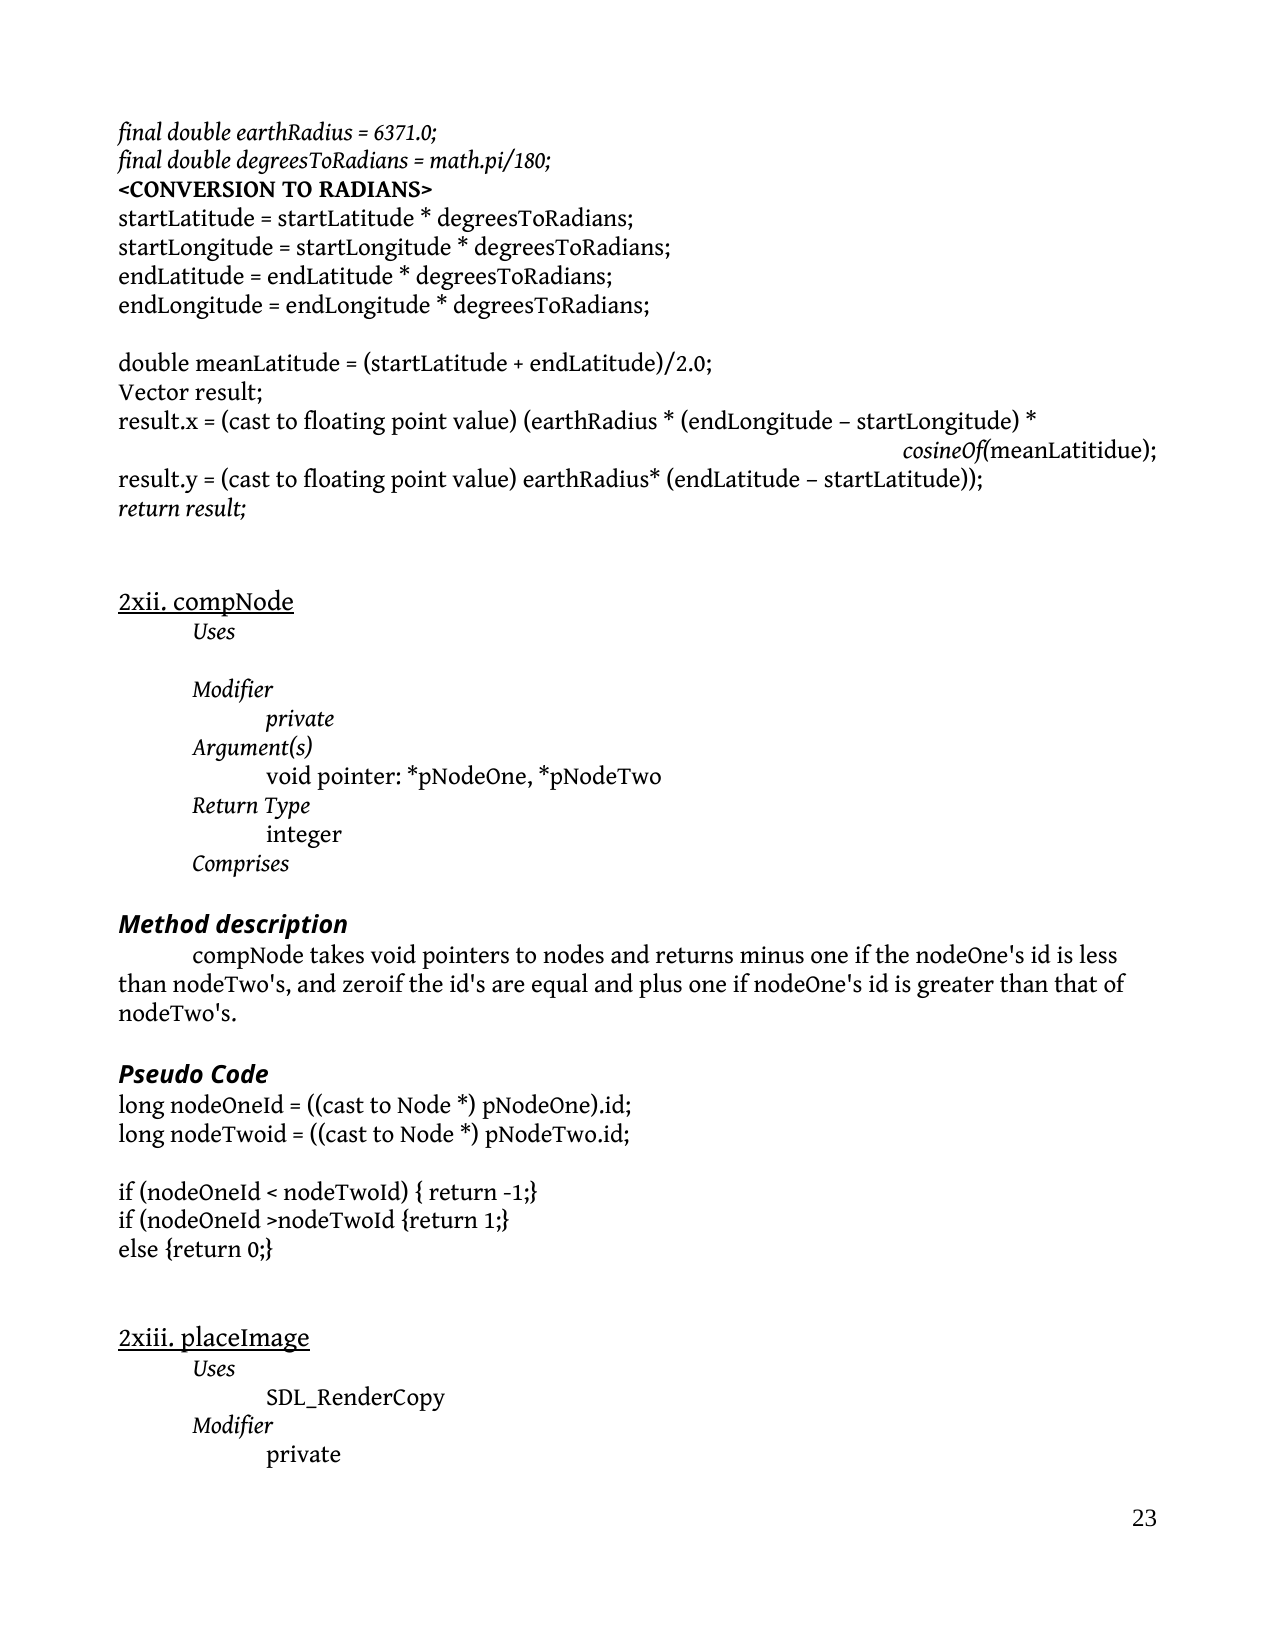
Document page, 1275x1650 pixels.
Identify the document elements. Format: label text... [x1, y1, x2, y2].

text Modifier [118, 1412, 1157, 1441]
text 2xiii. placeImage [118, 1323, 1157, 1354]
text compNode takes void pointers to nodes and returns minus one if the nodeOne's id is less than nodeTwo's, and zeroif the id's are equal and plus one if nodeOne's id is greater than that of nodeTwo's. [118, 941, 1157, 1028]
text Argument(s) [118, 733, 1157, 762]
text integer [118, 820, 1157, 849]
text final double earthRadius = 6371.0; [118, 118, 1157, 147]
text double meanLatitude = (startLatitude + endLatitude)/2.0; [118, 350, 1157, 379]
text 2xii. compNode [118, 586, 1157, 618]
text SDL_RenderCopy [118, 1383, 1157, 1412]
text <CONVERSION TO RADIANS> [118, 176, 1157, 205]
text startLatitude = startLatitude * degreesToRadians; [118, 205, 1157, 234]
text Modifier [118, 676, 1157, 704]
text void pointer: *pNodeOne, *pNodeTwo [118, 762, 1157, 791]
text Pseudo Code [118, 1057, 1157, 1091]
text if (nodeOneId < nodeTwoId) { return -1;} [118, 1178, 1157, 1207]
text Uses [118, 1354, 1157, 1383]
text startLongitude = startLongitude * degreesToRadians; [118, 234, 1157, 263]
text final double degreesToRadians = math.pi/180; [118, 147, 1157, 176]
text if (nodeOneId >nodeTwoId {return 1;} [118, 1207, 1157, 1236]
text else {return 0;} [118, 1236, 1157, 1265]
text return result; [118, 494, 1157, 523]
text Uses [118, 618, 1157, 647]
text Vector result; [118, 379, 1157, 408]
text endLongitude = endLongitude * degreesToRadians; [118, 292, 1157, 321]
text Method description [118, 907, 1157, 941]
text long nodeOneId = ((cast to Node *) pNodeOne).id; [118, 1091, 1157, 1120]
text Comprises [118, 849, 1157, 878]
text long nodeTwoid = ((cast to Node *) pNodeTwo.id; [118, 1120, 1157, 1149]
text private [118, 704, 1157, 733]
text private [118, 1441, 1157, 1470]
text result.y = (cast to floating point value) earthRadius* (endLatitude – startLatitude)); [118, 466, 1157, 494]
text result.x = (cast to floating point value) (earthRadius * (endLongitude – startLongitude) * cosineOf(meanLatitidue); [118, 408, 1157, 466]
text endLatitude = endLatitude * degreesToRadians; [118, 263, 1157, 292]
text Return Type [118, 791, 1157, 820]
